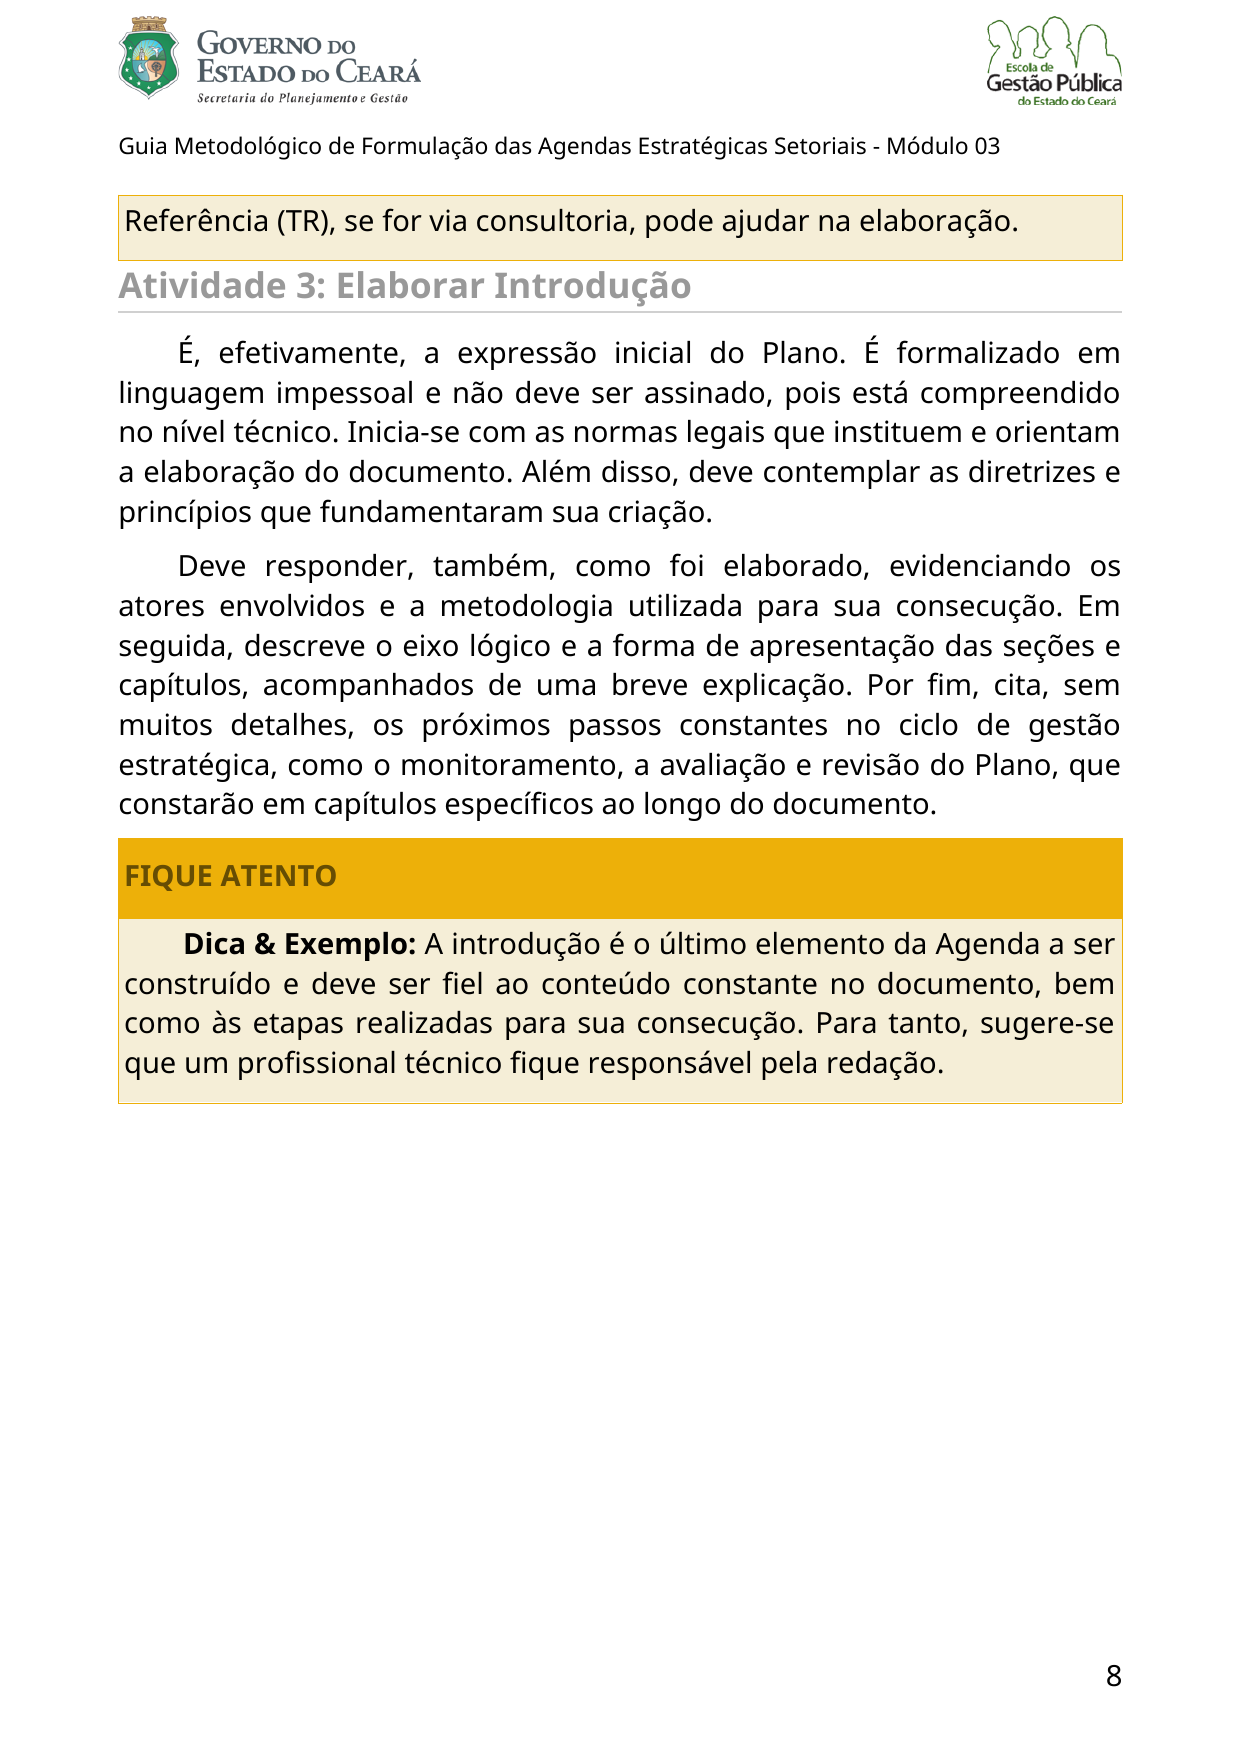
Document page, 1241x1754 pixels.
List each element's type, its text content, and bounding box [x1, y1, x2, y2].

text É, efetivamente, a expressão inicial do Plano. É formalizado em linguagem impessoal e não deve ser assinado, pois está compreendido no nível técnico. Inicia-se com as normas legais que instituem e orientam a elaboração do documento. Além disso, deve contemplar as diretrizes e princípios que fundamentaram sua criação. [118, 332, 1122, 531]
text Deve responder, também, como foi elaborado, evidenciando os atores envolvidos e a metodologia utilizada para sua consecução. Em seguida, descreve o eixo lógico e a forma de apresentação das seções e capítulos, acompanhados de uma breve explicação. Por fim, cita, sem muitos detalhes, os próximos passos constantes no ciclo de gestão estratégica, como o monitoramento, a avaliação e revisão do Plano, que constarão em capítulos específicos ao longo do documento. [118, 545, 1122, 823]
picture [118, 16, 1122, 105]
table_header FIQUE ATENTO [119, 839, 1122, 918]
subtitle Atividade 3: Elaborar Introdução [118, 261, 1122, 311]
table_cell Dica & Exemplo: A introdução é o último elemento da Agenda a ser construído e deve ser fiel ao conteúdo constante no documento, bem como às etapas realizadas para sua consecução. Para tanto, sugere-se que um profissional técnico fique responsável pela redação. [119, 919, 1122, 1102]
table_cell Referência (TR), se for via consultoria, pode ajudar na elaboração. [119, 196, 1122, 260]
